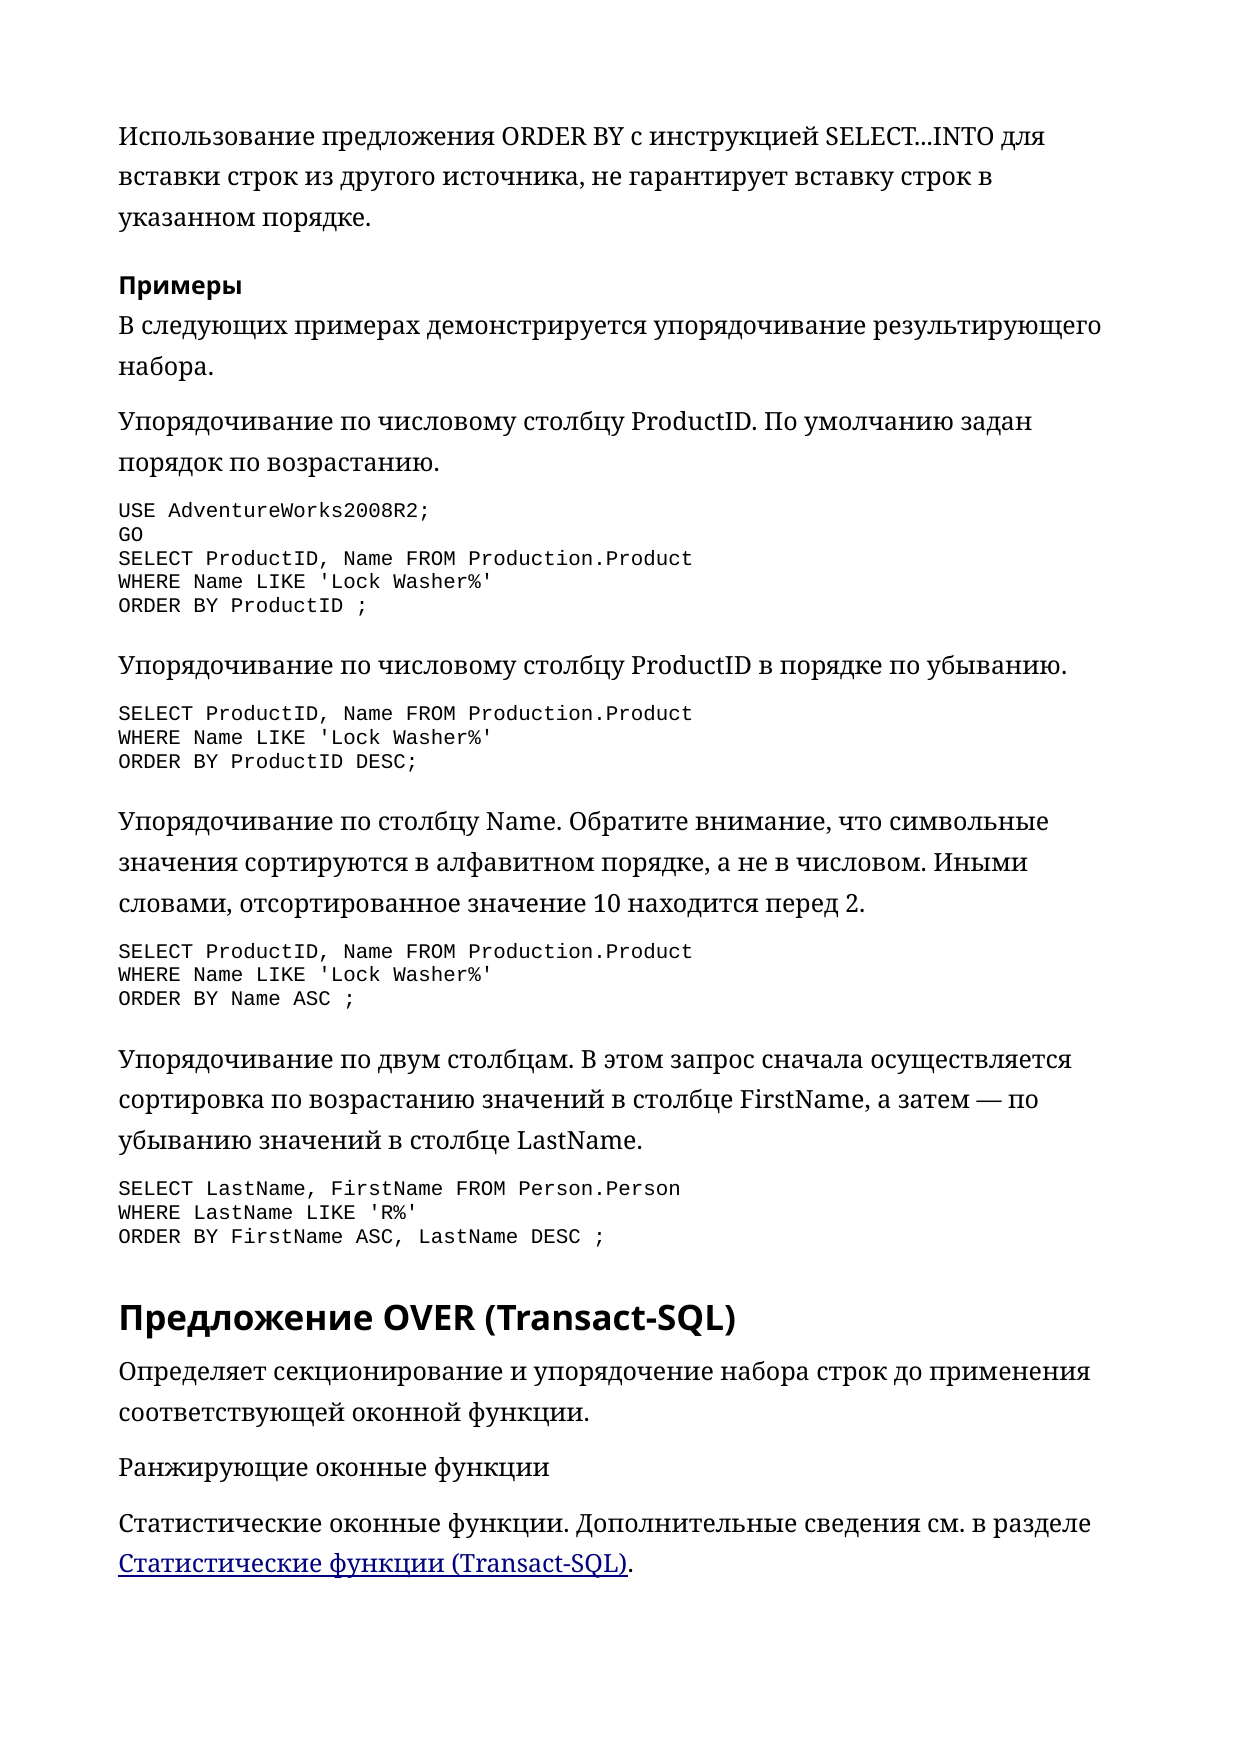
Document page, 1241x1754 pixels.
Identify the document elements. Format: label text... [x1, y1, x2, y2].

text SELECT LastName, FirstName FROM Person.Person [118, 1178, 1122, 1202]
subtitle Предложение OVER (Transact-SQL) [118, 1293, 1122, 1341]
text Статистические оконные функции. Дополнительные сведения см. в разделе Статистические функции (Transact-SQL). [118, 1505, 1122, 1580]
text GO [118, 524, 1122, 547]
text Упорядочивание по двум столбцам. В этом запрос сначала осуществляется сортировка по возрастанию значений в столбце FirstName, а затем — по убыванию значений в столбце LastName. [118, 1041, 1122, 1157]
subtitle Примеры [118, 268, 1122, 301]
text SELECT ProductID, Name FROM Production.Product [118, 547, 1122, 571]
text SELECT ProductID, Name FROM Production.Product [118, 703, 1122, 727]
text WHERE LastName LIKE 'R%' [118, 1202, 1122, 1226]
text Упорядочивание по столбцу Name. Обратите внимание, что символьные значения сортируются в алфавитном порядке, а не в числовом. Иными словами, отсортированное значение 10 находится перед 2. [118, 804, 1122, 919]
text Определяет секционирование и упорядочение набора строк до применения соответствующей оконной функции. [118, 1353, 1122, 1428]
text WHERE Name LIKE 'Lock Washer%' [118, 571, 1122, 595]
text USE AdventureWorks2008R2; [118, 500, 1122, 524]
text WHERE Name LIKE 'Lock Washer%' [118, 727, 1122, 751]
text Упорядочивание по числовому столбцу ProductID. По умолчанию задан порядок по возрастанию. [118, 404, 1122, 479]
text SELECT ProductID, Name FROM Production.Product [118, 941, 1122, 964]
text ORDER BY ProductID DESC; [118, 751, 1122, 774]
text ORDER BY ProductID ; [118, 595, 1122, 618]
text ORDER BY FirstName ASC, LastName DESC ; [118, 1226, 1122, 1249]
text WHERE Name LIKE 'Lock Washer%' [118, 964, 1122, 988]
text Использование предложения ORDER BY с инструкцией SELECT...INTO для вставки строк из другого источника, не гарантирует вставку строк в указанном порядке. [118, 118, 1122, 234]
text В следующих примерах демонстрируется упорядочивание результирующего набора. [118, 308, 1122, 383]
text ORDER BY Name ASC ; [118, 988, 1122, 1012]
text Ранжирующие оконные функции [118, 1450, 1122, 1484]
text Упорядочивание по числовому столбцу ProductID в порядке по убыванию. [118, 648, 1122, 682]
